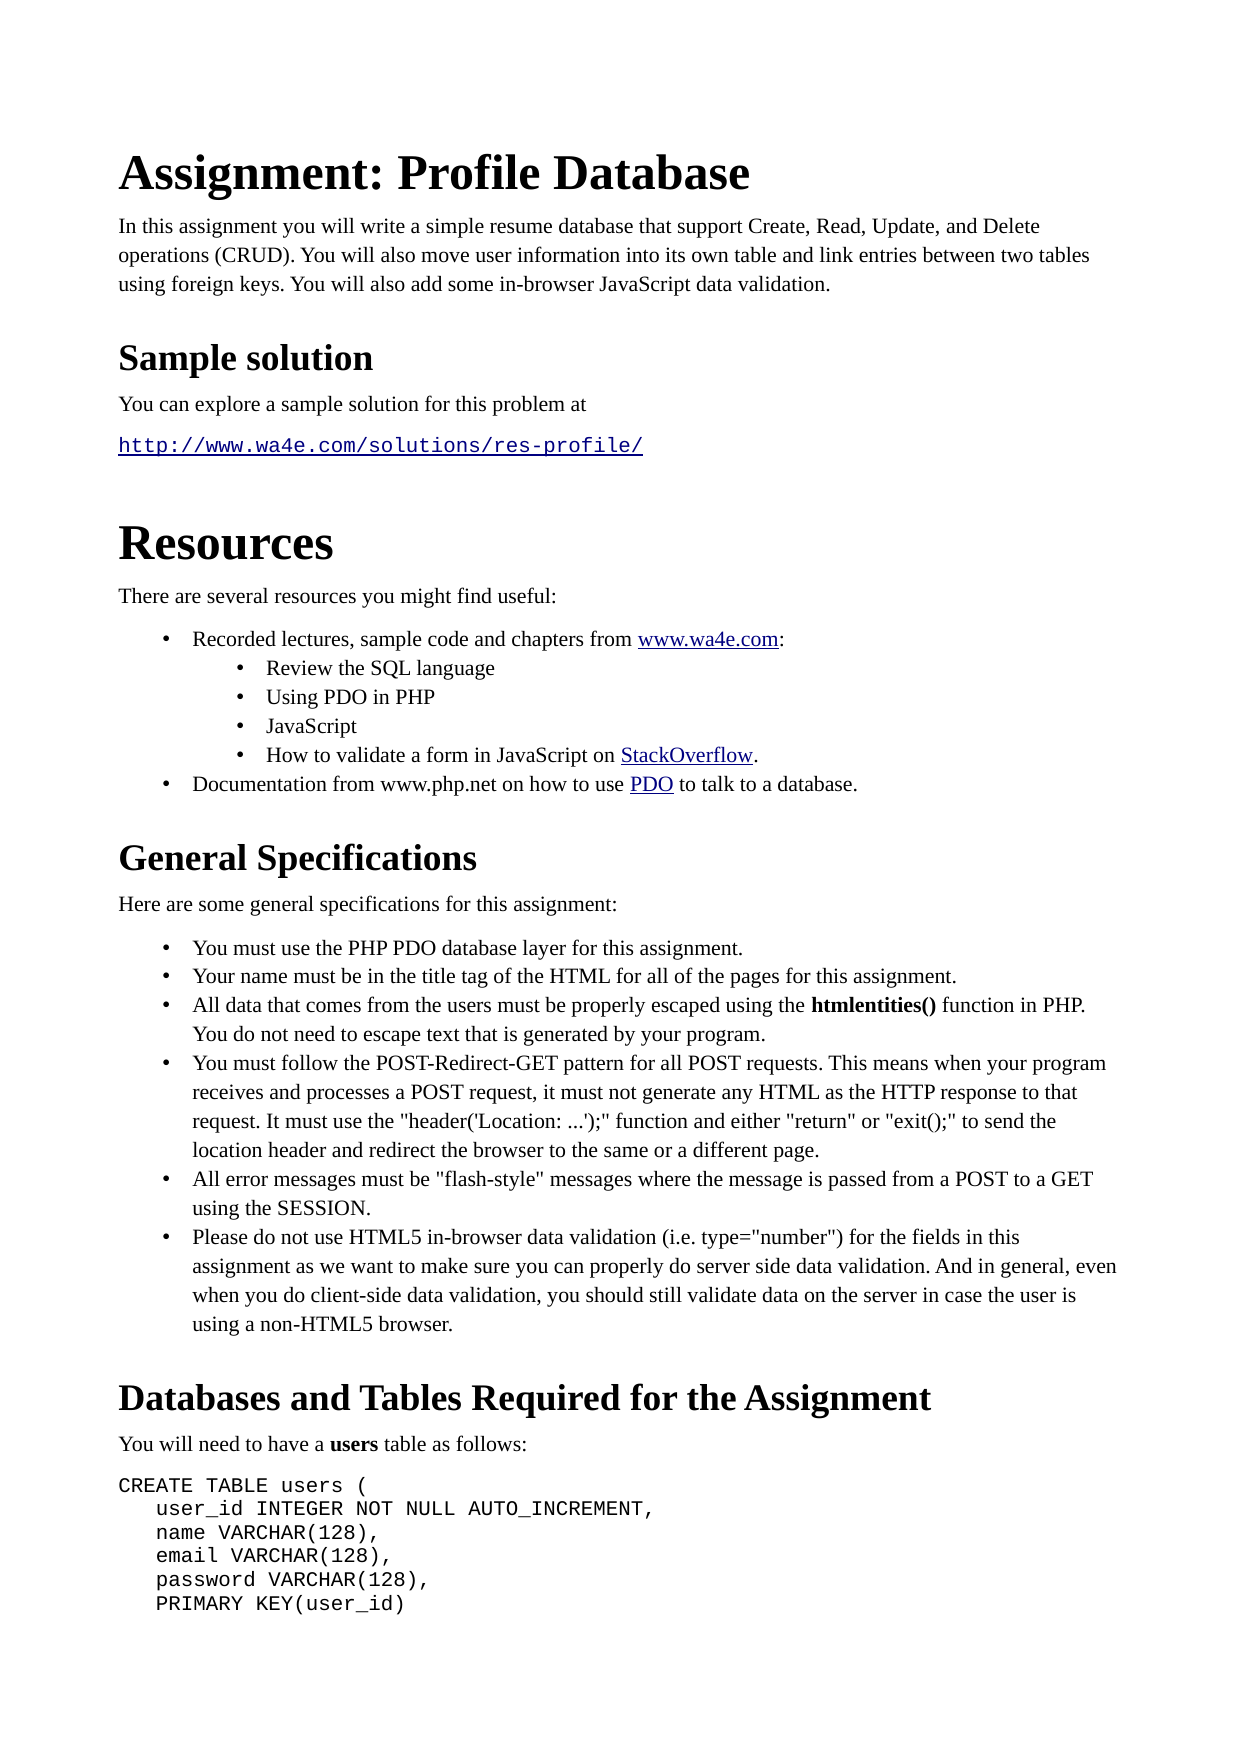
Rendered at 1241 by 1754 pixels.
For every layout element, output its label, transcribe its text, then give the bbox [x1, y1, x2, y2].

list JavaScript [236, 713, 1122, 738]
list You must follow the POST-Redirect-GET pattern for all POST requests. This means when your program receives and processes a POST request, it must not generate any HTML as the HTTP response to that request. It must use the "header('Location: ...');" function and either "return" or "exit();" to send the location header and redirect the browser to the same or a different page. [162, 1050, 1122, 1162]
subtitle Databases and Tables Required for the Assignment [118, 1375, 1122, 1418]
text There are several resources you might find useful: [118, 583, 1122, 608]
list Your name must be in the title tag of the HTML for all of the pages for this assignment. [162, 963, 1122, 989]
list Review the SQL language [236, 655, 1122, 680]
subtitle General Specifications [118, 835, 1122, 878]
list Using PDO in PHP [236, 684, 1122, 709]
text In this assignment you will write a simple resume database that support Create, Read, Update, and Delete operations (CRUD). You will also move user information into its own table and link entries between two tables using foreign keys. You will also add some in-browser JavaScript data validation. [118, 213, 1122, 296]
text name VARCHAR(128), [118, 1522, 1122, 1546]
subtitle Resources [118, 513, 1122, 570]
text email VARCHAR(128), [118, 1546, 1122, 1569]
list You must use the PHP PDO database layer for this assignment. [162, 934, 1122, 960]
subtitle Assignment: Profile Database [118, 143, 1122, 201]
text http://www.wa4e.com/solutions/res-profile/ [118, 434, 1122, 458]
list All data that comes from the users must be properly escaped using the htmlentities() function in PHP. You do not need to escape text that is generated by your program. [162, 992, 1122, 1047]
subtitle Sample solution [118, 335, 1122, 378]
text PRIMARY KEY(user_id) [118, 1593, 1122, 1616]
list Documentation from www.php.net on how to use PDO to talk to a database. [162, 771, 1122, 796]
text You will need to have a users table as follows: [118, 1431, 1122, 1456]
text password VARCHAR(128), [118, 1569, 1122, 1593]
list How to validate a form in JavaScript on StackOverflow. [236, 742, 1122, 767]
text Here are some general specifications for this assignment: [118, 891, 1122, 916]
list All error messages must be "flash-style" messages where the message is passed from a POST to a GET using the SESSION. [162, 1166, 1122, 1220]
text CREATE TABLE users ( [118, 1474, 1122, 1498]
text You can explore a sample solution for this problem at [118, 391, 1122, 416]
text user_id INTEGER NOT NULL AUTO_INCREMENT, [118, 1498, 1122, 1522]
list Please do not use HTML5 in-browser data validation (i.e. type="number") for the fields in this assignment as we want to make sure you can properly do server side data validation. And in general, even when you do client-side data validation, you should still validate data on the server in case the user is using a non-HTML5 browser. [162, 1224, 1122, 1336]
list Recorded lectures, sample code and chapters from www.wa4e.com: [162, 626, 1122, 651]
